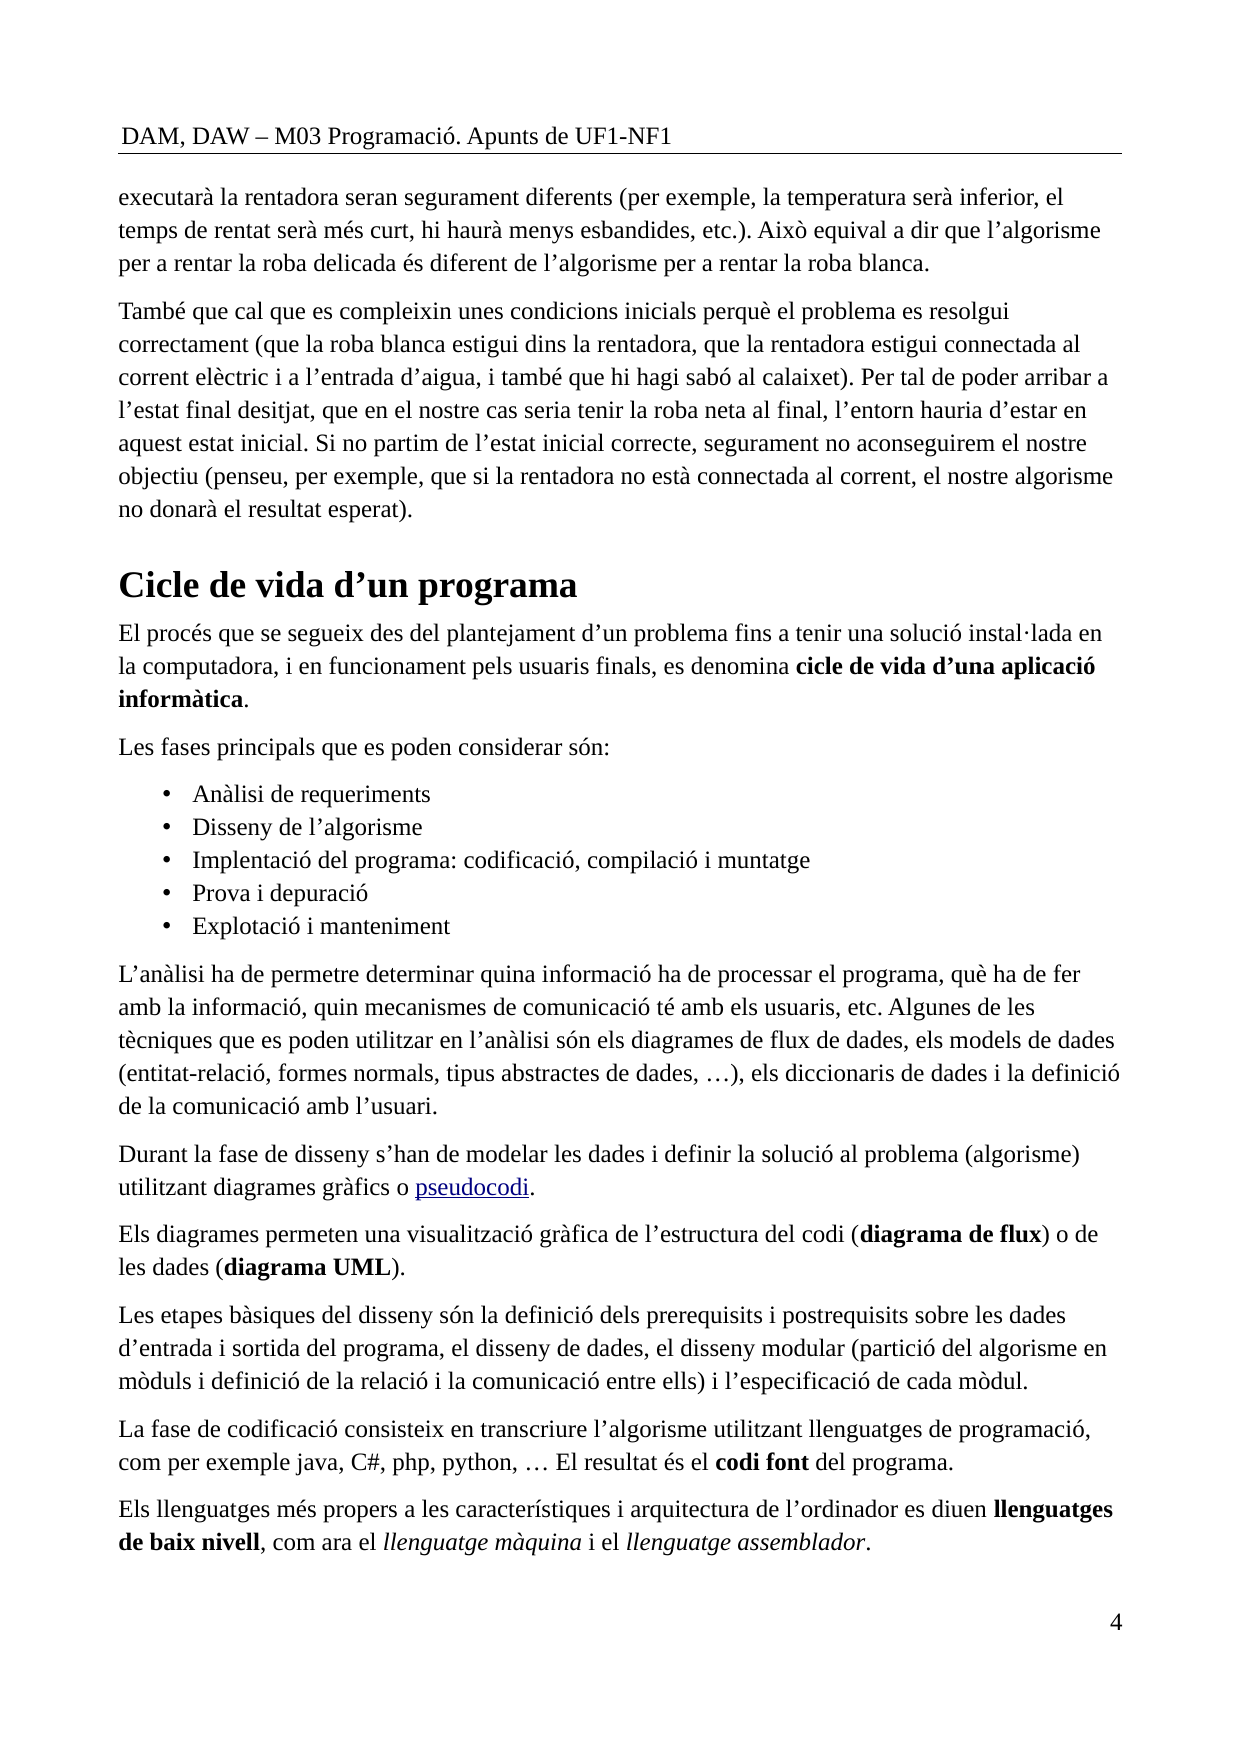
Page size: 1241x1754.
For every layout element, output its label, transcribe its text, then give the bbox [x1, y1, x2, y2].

text El procés que se segueix des del plantejament d’un problema fins a tenir una solució instal·lada en la computadora, i en funcionament pels usuaris finals, es denomina cicle de vida d’una aplicació informàtica. [118, 618, 1122, 713]
text Els llenguatges més propers a les característiques i arquitectura de l’ordinador es diuen llenguatges de baix nivell, com ara el llenguatge màquina i el llenguatge assemblador. [118, 1494, 1122, 1556]
text L’anàlisi ha de permetre determinar quina informació ha de processar el programa, què ha de fer amb la informació, quin mecanismes de comunicació té amb els usuaris, etc. Algunes de les tècniques que es poden utilitzar en l’anàlisi són els diagrames de flux de dades, els models de dades (entitat-relació, formes normals, tipus abstractes de dades, …), els diccionaris de dades i la definició de la comunicació amb l’usuari. [118, 959, 1122, 1120]
text Durant la fase de disseny s’han de modelar les dades i definir la solució al problema (algorisme) utilitzant diagrames gràfics o pseudocodi. [118, 1139, 1122, 1201]
list Anàlisi de requeriments [162, 779, 1122, 808]
text Els diagrames permeten una visualització gràfica de l’estructura del codi (diagrama de flux) o de les dades (diagrama UML). [118, 1219, 1122, 1281]
text executarà la rentadora seran segurament diferents (per exemple, la temperatura serà inferior, el temps de rentat serà més curt, hi haurà menys esbandides, etc.). Això equival a dir que l’algorisme per a rentar la roba delicada és diferent de l’algorisme per a rentar la roba blanca. [118, 182, 1122, 277]
list Disseny de l’algorisme [162, 812, 1122, 841]
text Les etapes bàsiques del disseny són la definició dels prerequisits i postrequisits sobre les dades d’entrada i sortida del programa, el disseny de dades, el disseny modular (partició del algorisme en mòduls i definició de la relació i la comunicació entre ells) i l’especificació de cada mòdul. [118, 1300, 1122, 1395]
text La fase de codificació consisteix en transcriure l’algorisme utilitzant llenguatges de programació, com per exemple java, C#, php, python, … El resultat és el codi font del programa. [118, 1414, 1122, 1475]
text Les fases principals que es poden considerar són: [118, 732, 1122, 761]
list Explotació i manteniment [162, 911, 1122, 940]
list Implentació del programa: codificació, compilació i muntatge [162, 845, 1122, 874]
subtitle Cicle de vida d’un programa [118, 562, 1122, 606]
text També que cal que es compleixin unes condicions inicials perquè el problema es resolgui correctament (que la roba blanca estigui dins la rentadora, que la rentadora estigui connectada al corrent elèctric i a l’entrada d’aigua, i també que hi hagi sabó al calaixet). Per tal de poder arribar a l’estat final desitjat, que en el nostre cas seria tenir la roba neta al final, l’entorn hauria d’estar en aquest estat inicial. Si no partim de l’estat inicial correcte, segurament no aconseguirem el nostre objectiu (penseu, per exemple, que si la rentadora no està connectada al corrent, el nostre algorisme no donarà el resultat esperat). [118, 296, 1122, 523]
list Prova i depuració [162, 878, 1122, 907]
